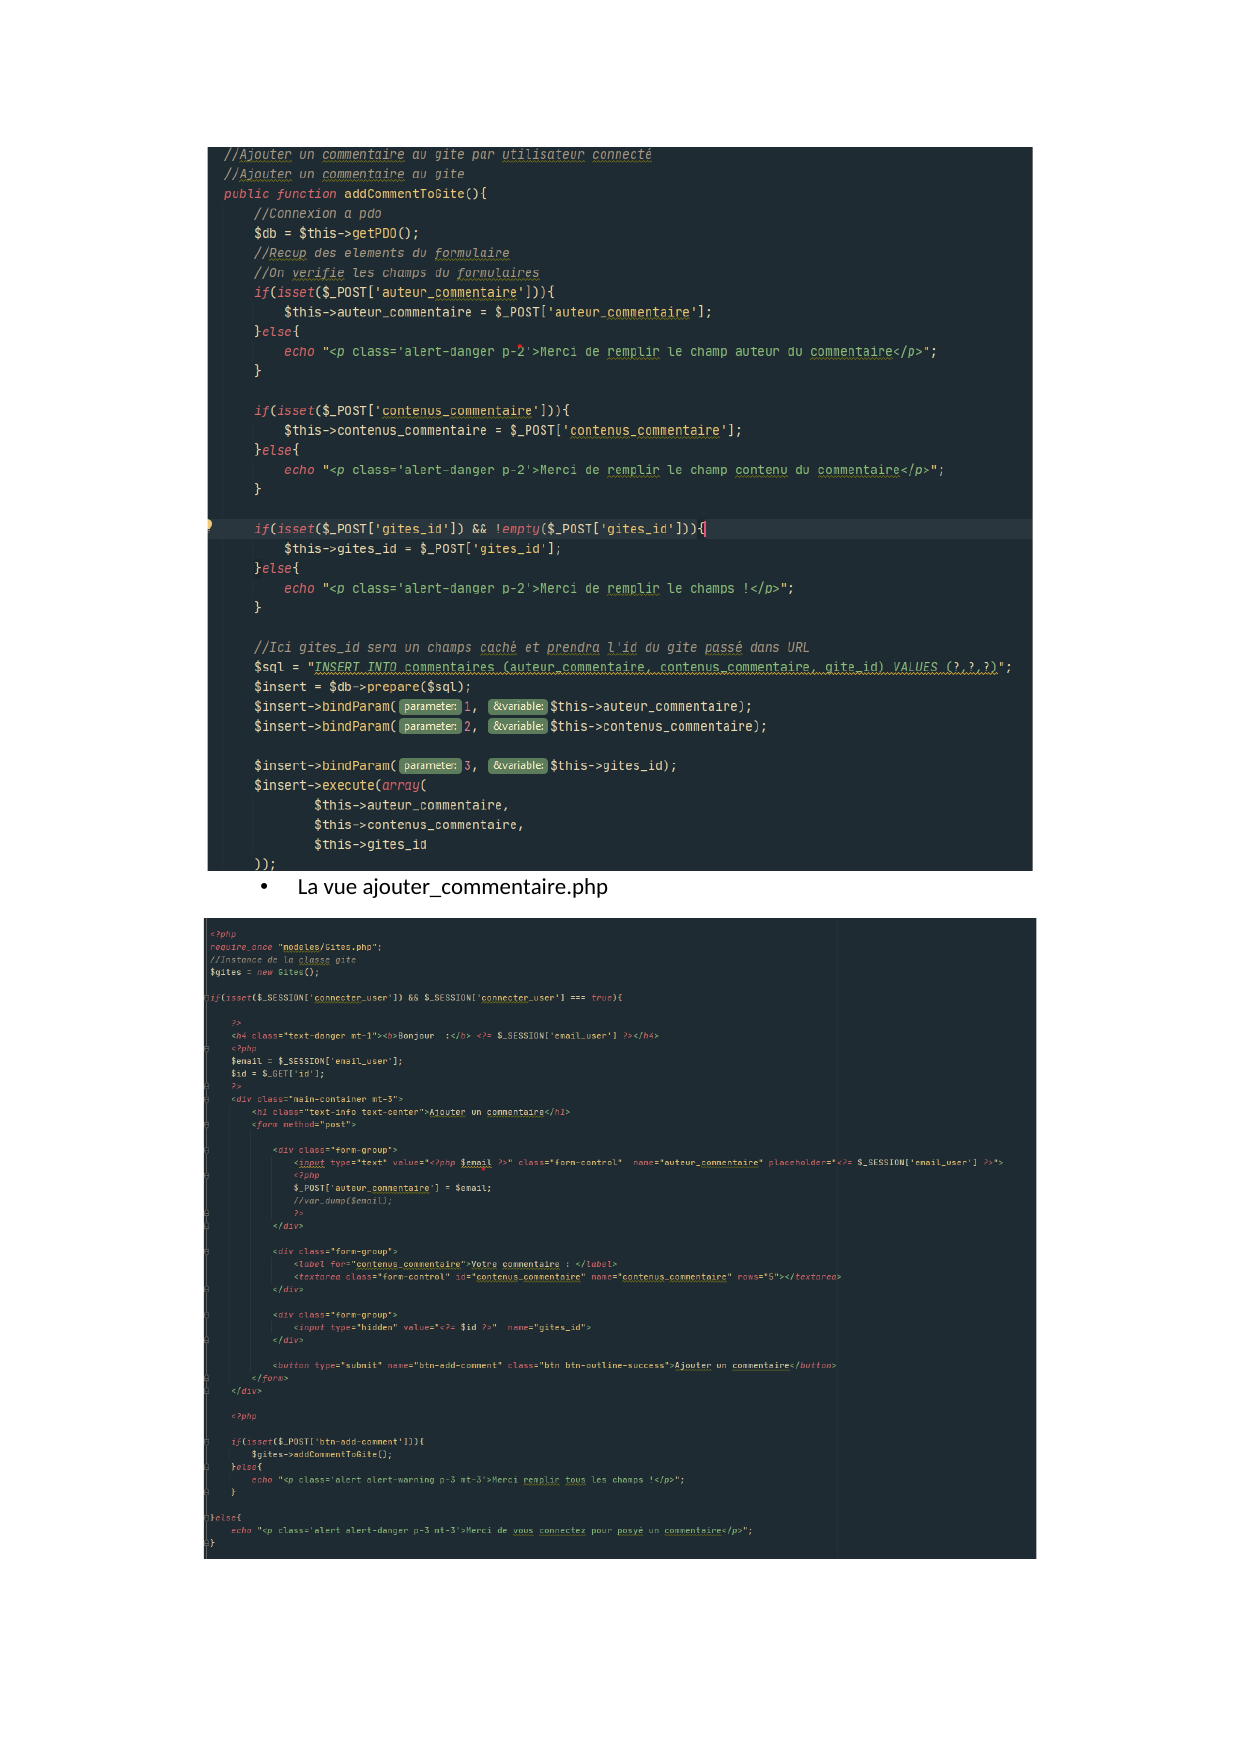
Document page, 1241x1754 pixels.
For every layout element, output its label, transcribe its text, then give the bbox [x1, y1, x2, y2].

picture [207, 147, 1033, 871]
picture [203, 918, 1037, 1559]
list La vue ajouter_commentaire.php [260, 148, 1093, 900]
